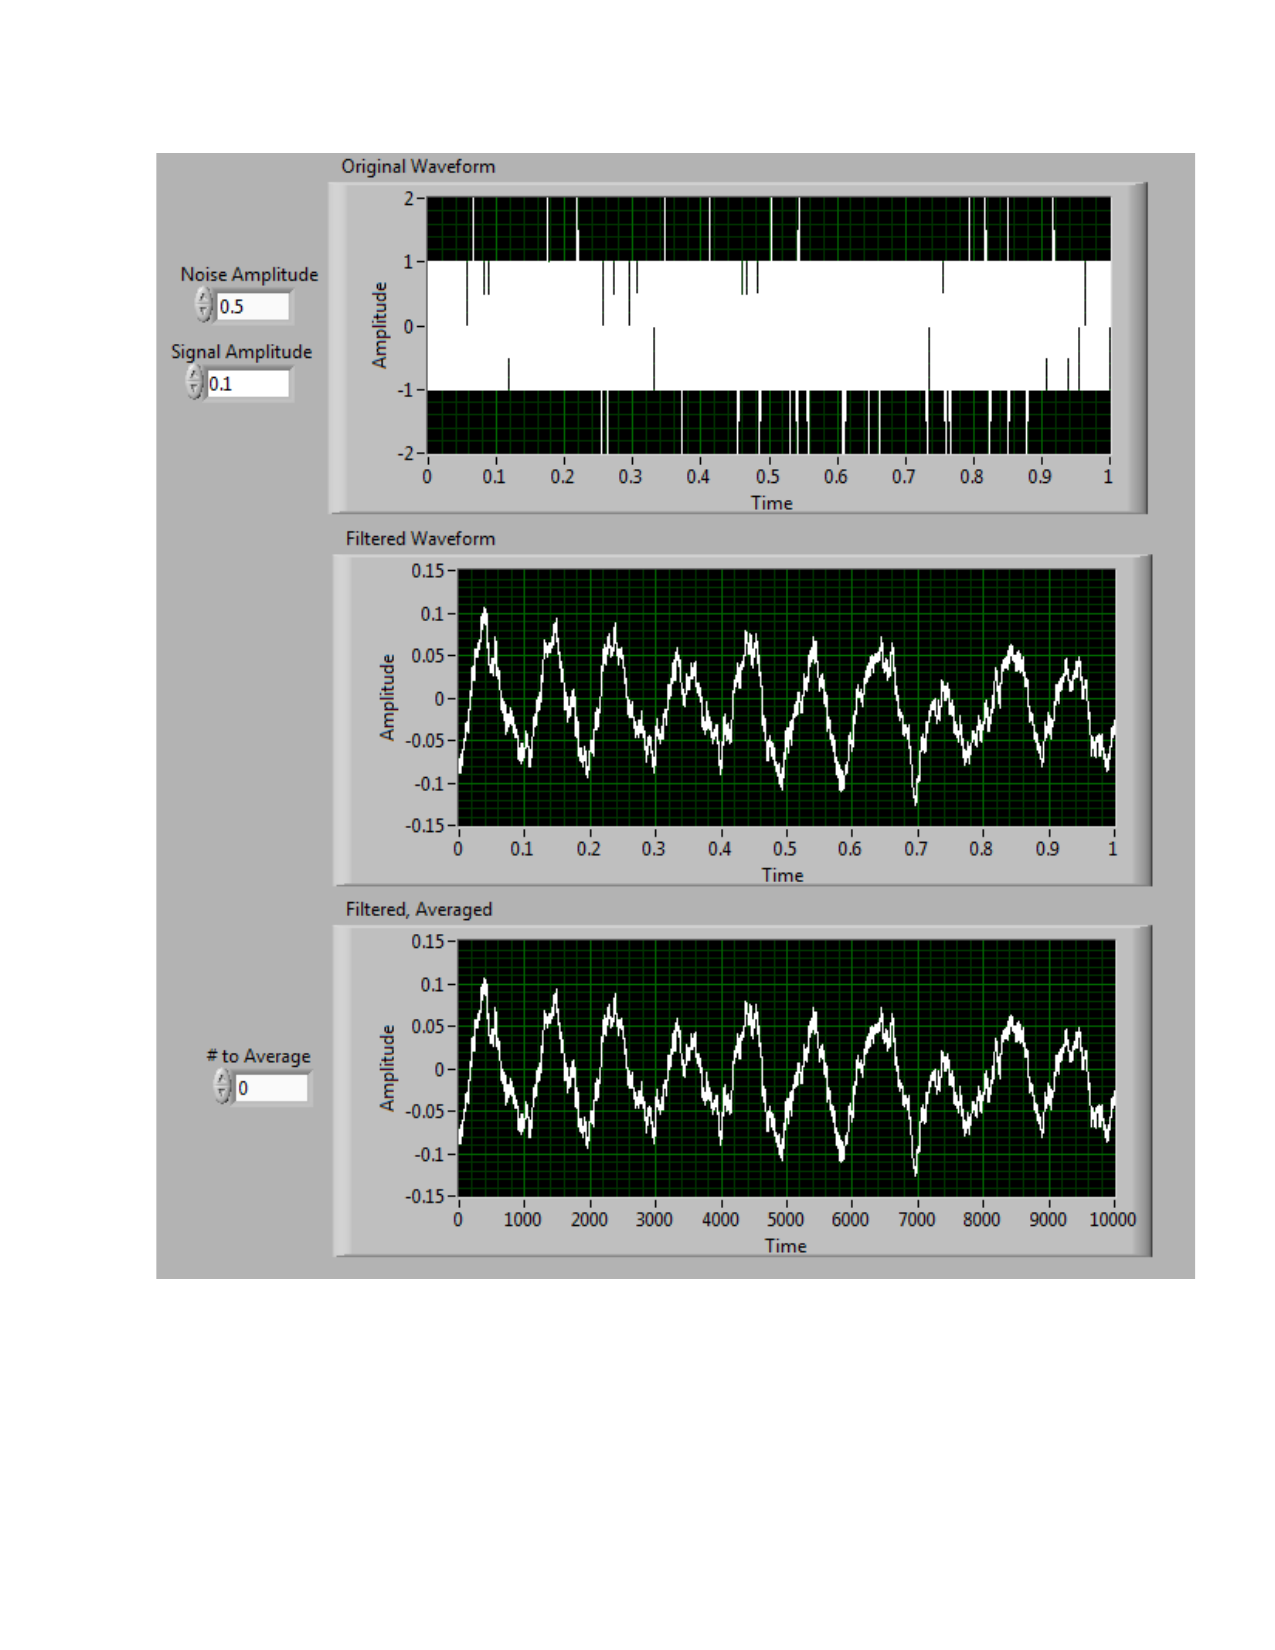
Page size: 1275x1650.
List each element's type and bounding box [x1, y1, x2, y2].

picture [156, 153, 1196, 1279]
